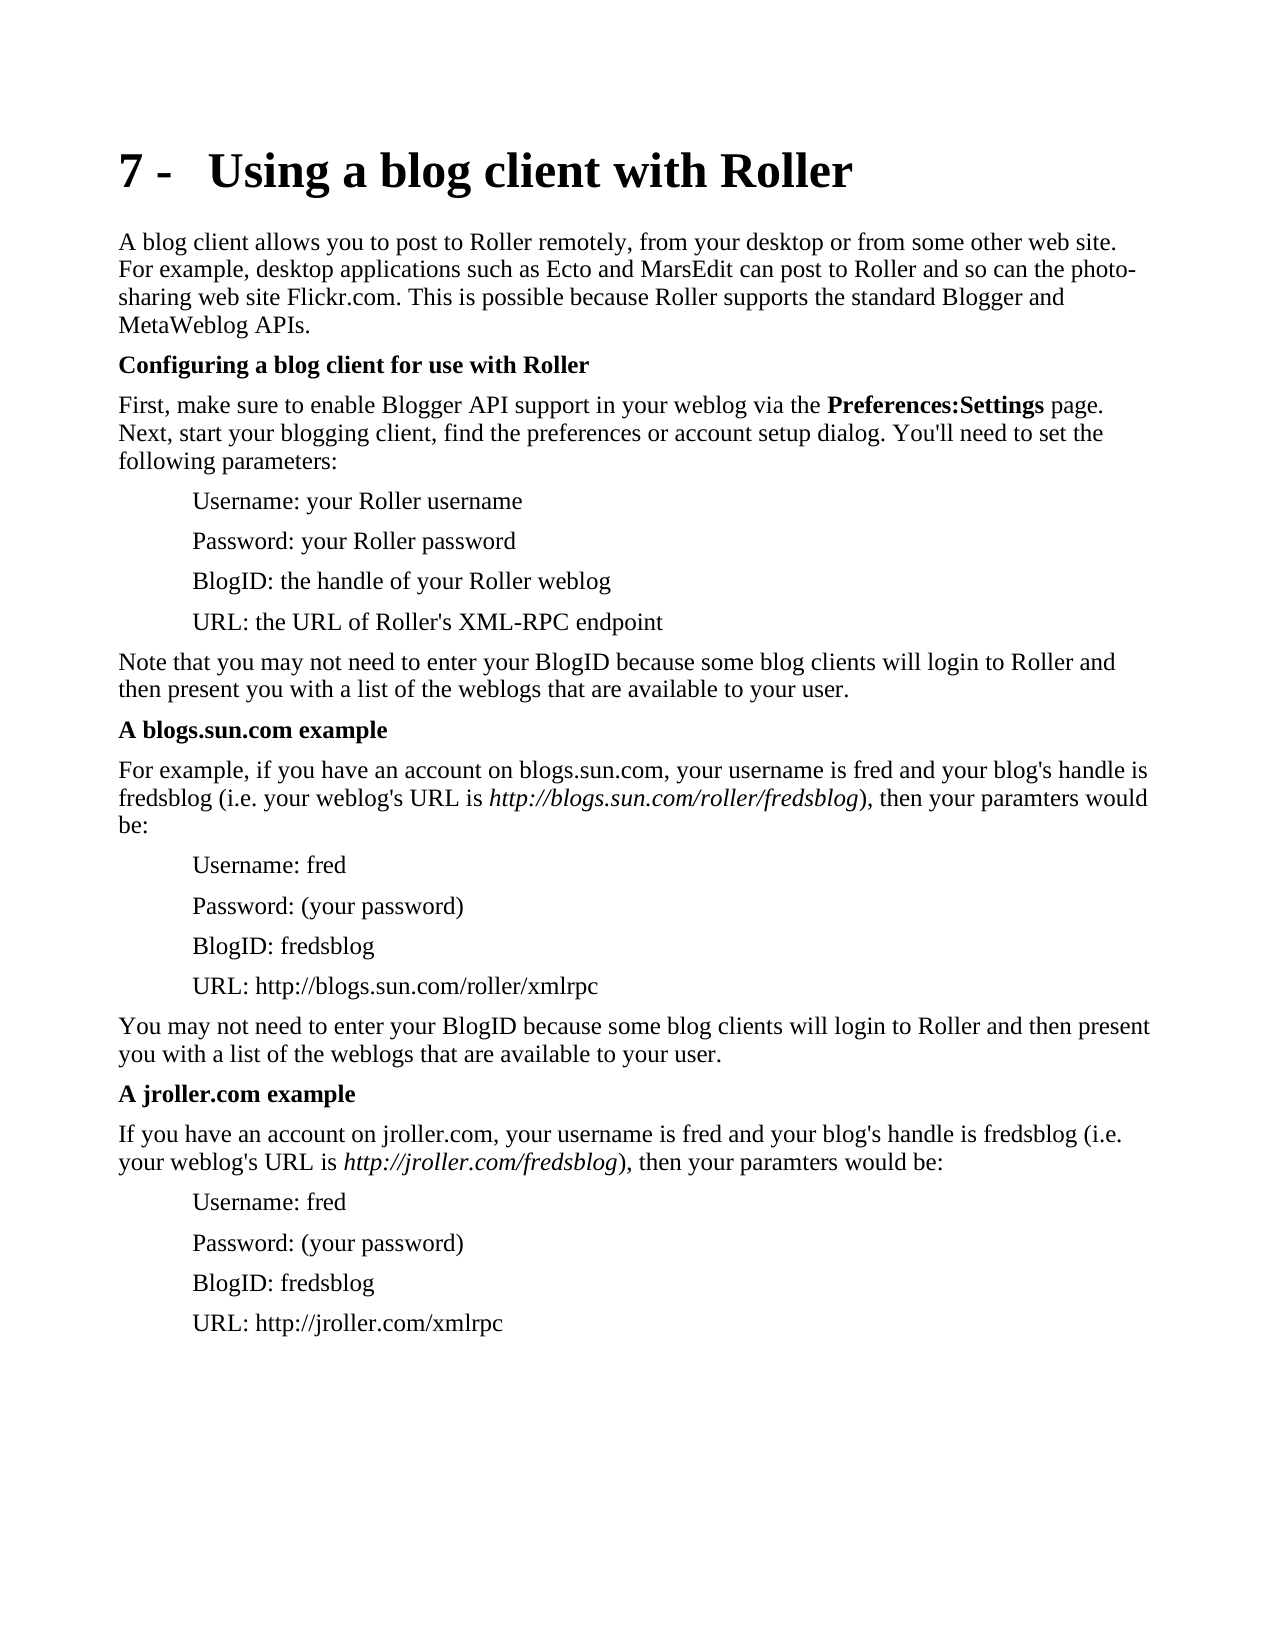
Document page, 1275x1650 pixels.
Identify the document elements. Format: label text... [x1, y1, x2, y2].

text URL: http://blogs.sun.com/roller/xmlrpc [118, 972, 1157, 1000]
text BlogID: the handle of your Roller weblog [118, 567, 1157, 595]
text URL: the URL of Roller's XML-RPC endpoint [118, 608, 1157, 635]
text BlogID: fredsblog [118, 932, 1157, 960]
text Password: (your password) [118, 892, 1157, 919]
text Password: your Roller password [118, 527, 1157, 555]
text Password: (your password) [118, 1229, 1157, 1256]
text Username: fred [118, 1188, 1157, 1216]
text First, make sure to enable Blogger API support in your weblog via the Preferences:Settings page. Next, start your blogging client, find the preferences or account setup dialog. You'll need to set the following parameters: [118, 391, 1157, 474]
text Configuring a blog client for use with Roller [118, 351, 1157, 379]
text URL: http://jroller.com/xmlrpc [118, 1309, 1157, 1337]
text BlogID: fredsblog [118, 1269, 1157, 1297]
text For example, if you have an account on blogs.sun.com, your username is fred and your blog's handle is fredsblog (i.e. your weblog's URL is http://blogs.sun.com/roller/fredsblog), then your paramters would be: [118, 756, 1157, 839]
text A blog client allows you to post to Roller remotely, from your desktop or from some other web site. For example, desktop applications such as Ecto and MarsEdit can post to Roller and so can the photo-sharing web site Flickr.com. This is possible because Roller supports the standard Blogger and MetaWeblog APIs. [118, 228, 1157, 339]
text Username: fred [118, 852, 1157, 879]
text If you have an account on jroller.com, your username is fred and your blog's handle is fredsblog (i.e. your weblog's URL is http://jroller.com/fredsblog), then your paramters would be: [118, 1121, 1157, 1176]
text You may not need to enter your BlogID because some blog clients will login to Roller and then present you with a list of the weblogs that are available to your user. [118, 1012, 1157, 1068]
subtitle Using a blog client with Roller [118, 143, 1157, 198]
text A blogs.sun.com example [118, 716, 1157, 743]
text Username: your Roller username [118, 487, 1157, 515]
text A jroller.com example [118, 1080, 1157, 1108]
text Note that you may not need to enter your BlogID because some blog clients will login to Roller and then present you with a list of the weblogs that are available to your user. [118, 648, 1157, 703]
